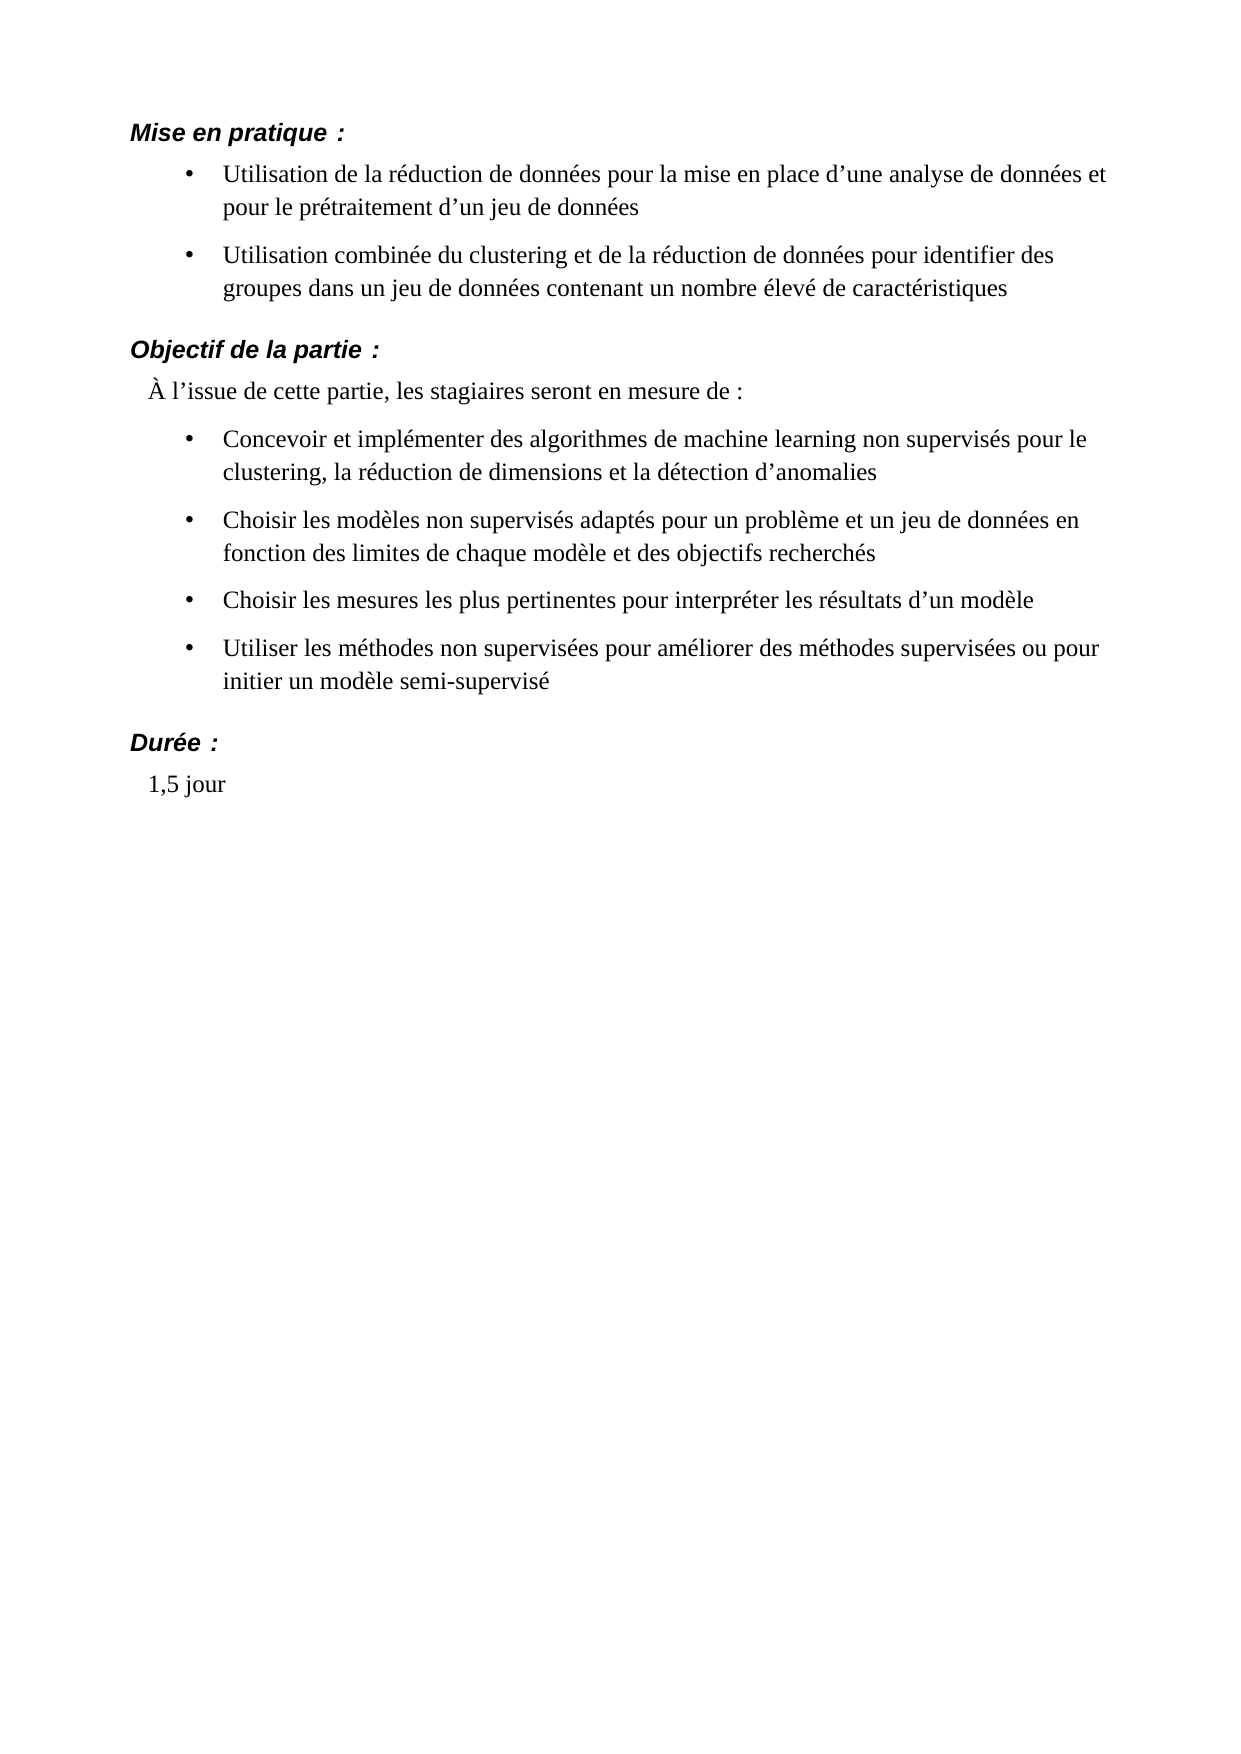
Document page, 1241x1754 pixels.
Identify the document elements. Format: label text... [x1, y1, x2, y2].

text 1,5 jour [148, 769, 1122, 798]
subtitle Objectif de la partie : [130, 335, 1110, 364]
list Utilisation de la réduction de données pour la mise en place d’une analyse de données et pour le prétraitement d’un jeu de données [185, 159, 1122, 221]
list Concevoir et implémenter des algorithmes de machine learning non supervisés pour le clustering, la réduction de dimensions et la détection d’anomalies [185, 424, 1122, 486]
list Choisir les modèles non supervisés adaptés pour un problème et un jeu de données en fonction des limites de chaque modèle et des objectifs recherchés [185, 505, 1122, 566]
list Utiliser les méthodes non supervisées pour améliorer des méthodes supervisées ou pour initier un modèle semi-supervisé [185, 633, 1122, 695]
subtitle Mise en pratique : [130, 118, 1110, 147]
list Utilisation combinée du clustering et de la réduction de données pour identifier des groupes dans un jeu de données contenant un nombre élevé de caractéristiques [185, 240, 1122, 302]
list Choisir les mesures les plus pertinentes pour interpréter les résultats d’un modèle [185, 585, 1122, 614]
subtitle Durée : [130, 728, 1110, 757]
text À l’issue de cette partie, les stagiaires seront en mesure de : [148, 376, 1122, 405]
